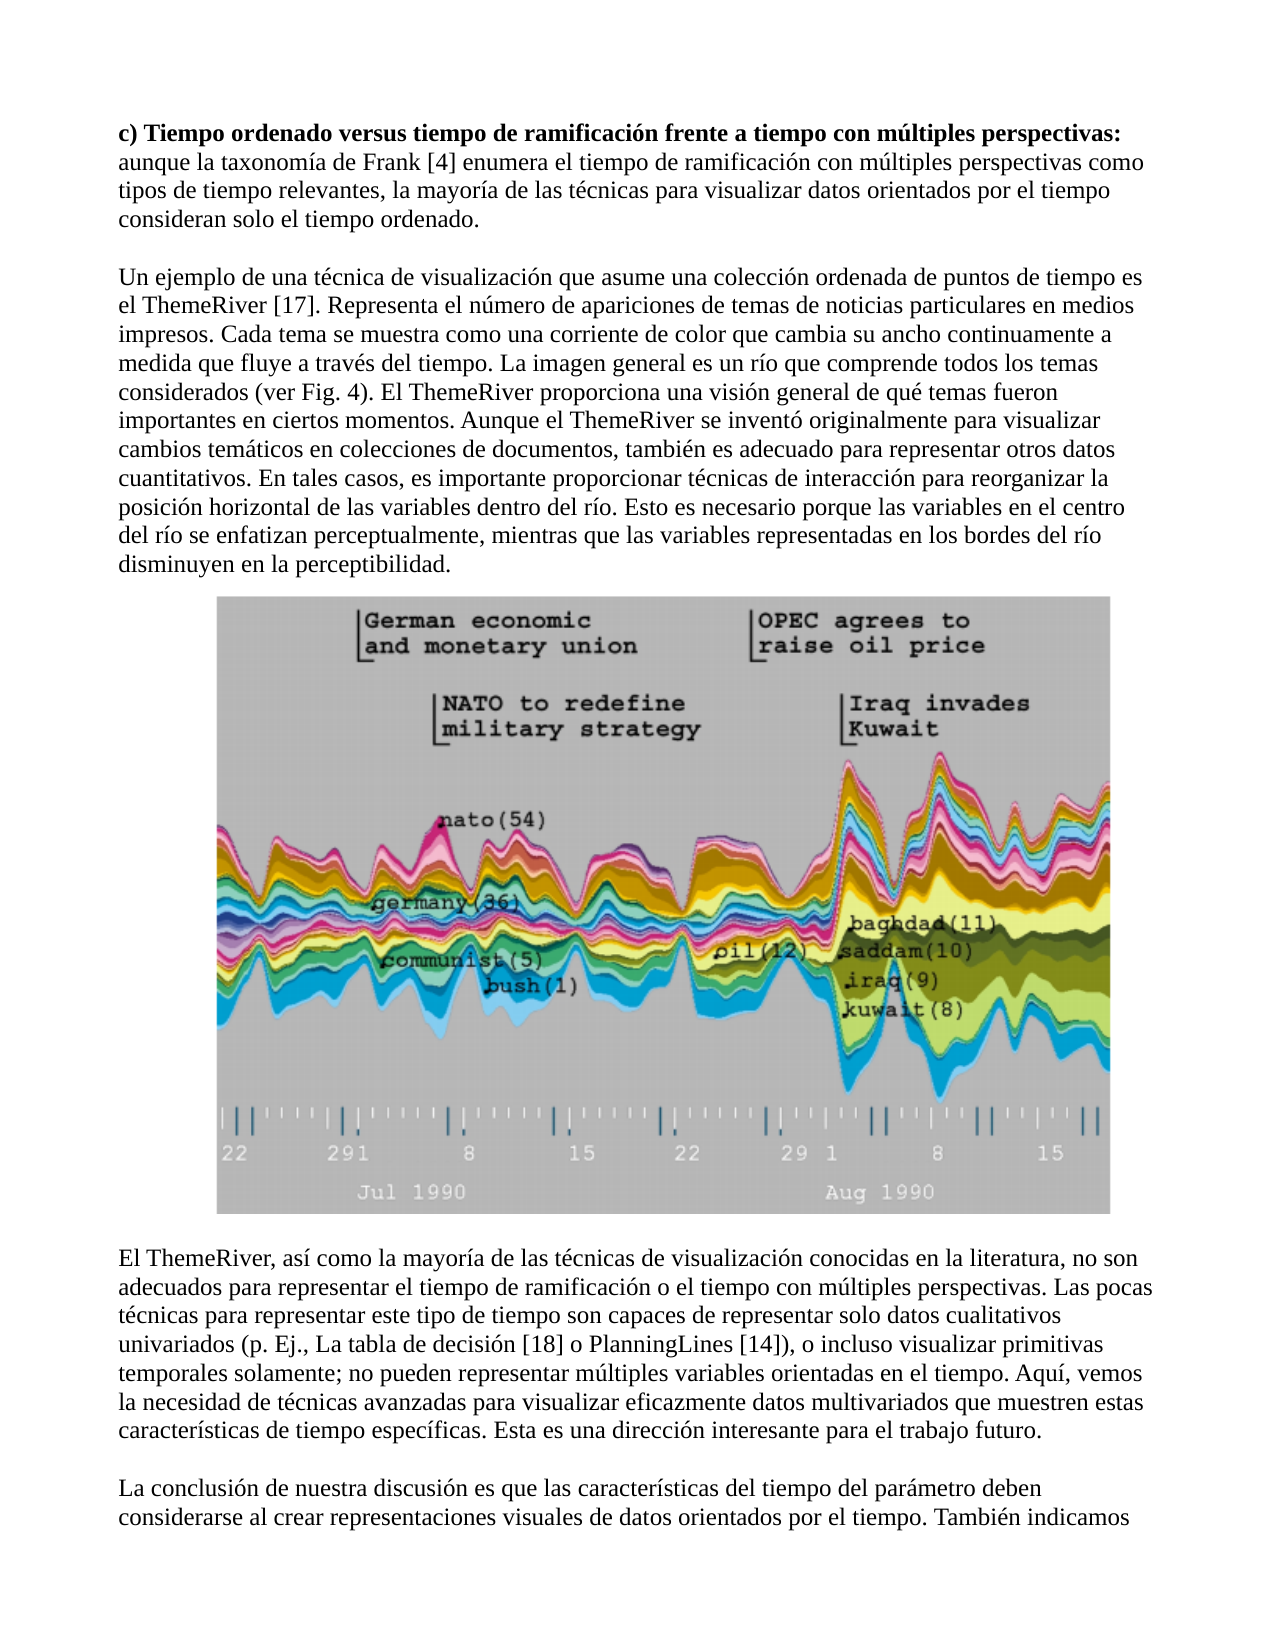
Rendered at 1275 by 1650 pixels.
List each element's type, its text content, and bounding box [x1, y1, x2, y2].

text El ThemeRiver, así como la mayoría de las técnicas de visualización conocidas en la literatura, no son adecuados para representar el tiempo de ramificación o el tiempo con múltiples perspectivas. Las pocas técnicas para representar este tipo de tiempo son capaces de representar solo datos cualitativos univariados (p. Ej., La tabla de decisión [18] o PlanningLines [14]), o incluso visualizar primitivas temporales solamente; no pueden representar múltiples variables orientadas en el tiempo. Aquí, vemos la necesidad de técnicas avanzadas para visualizar eficazmente datos multivariados que muestren estas características de tiempo específicas. Esta es una dirección interesante para el trabajo futuro. [118, 1243, 1157, 1444]
picture [214, 592, 1112, 1214]
text Un ejemplo de una técnica de visualización que asume una colección ordenada de puntos de tiempo es el ThemeRiver [17]. Representa el número de apariciones de temas de noticias particulares en medios impresos. Cada tema se muestra como una corriente de color que cambia su ancho continuamente a medida que fluye a través del tiempo. La imagen general es un río que comprende todos los temas considerados (ver Fig. 4). El ThemeRiver proporciona una visión general de qué temas fueron importantes en ciertos momentos. Aunque el ThemeRiver se inventó originalmente para visualizar cambios temáticos en colecciones de documentos, también es adecuado para representar otros datos cuantitativos. En tales casos, es importante proporcionar técnicas de interacción para reorganizar la posición horizontal de las variables dentro del río. Esto es necesario porque las variables en el centro del río se enfatizan perceptualmente, mientras que las variables representadas en los bordes del río disminuyen en la perceptibilidad. [118, 262, 1157, 578]
text La conclusión de nuestra discusión es que las características del tiempo del parámetro deben considerarse al crear representaciones visuales de datos orientados por el tiempo. También indicamos [118, 1473, 1157, 1530]
text c) Tiempo ordenado versus tiempo de ramificación frente a tiempo con múltiples perspectivas: aunque la taxonomía de Frank [4] enumera el tiempo de ramificación con múltiples perspectivas como tipos de tiempo relevantes, la mayoría de las técnicas para visualizar datos orientados por el tiempo consideran solo el tiempo ordenado. [118, 118, 1157, 233]
